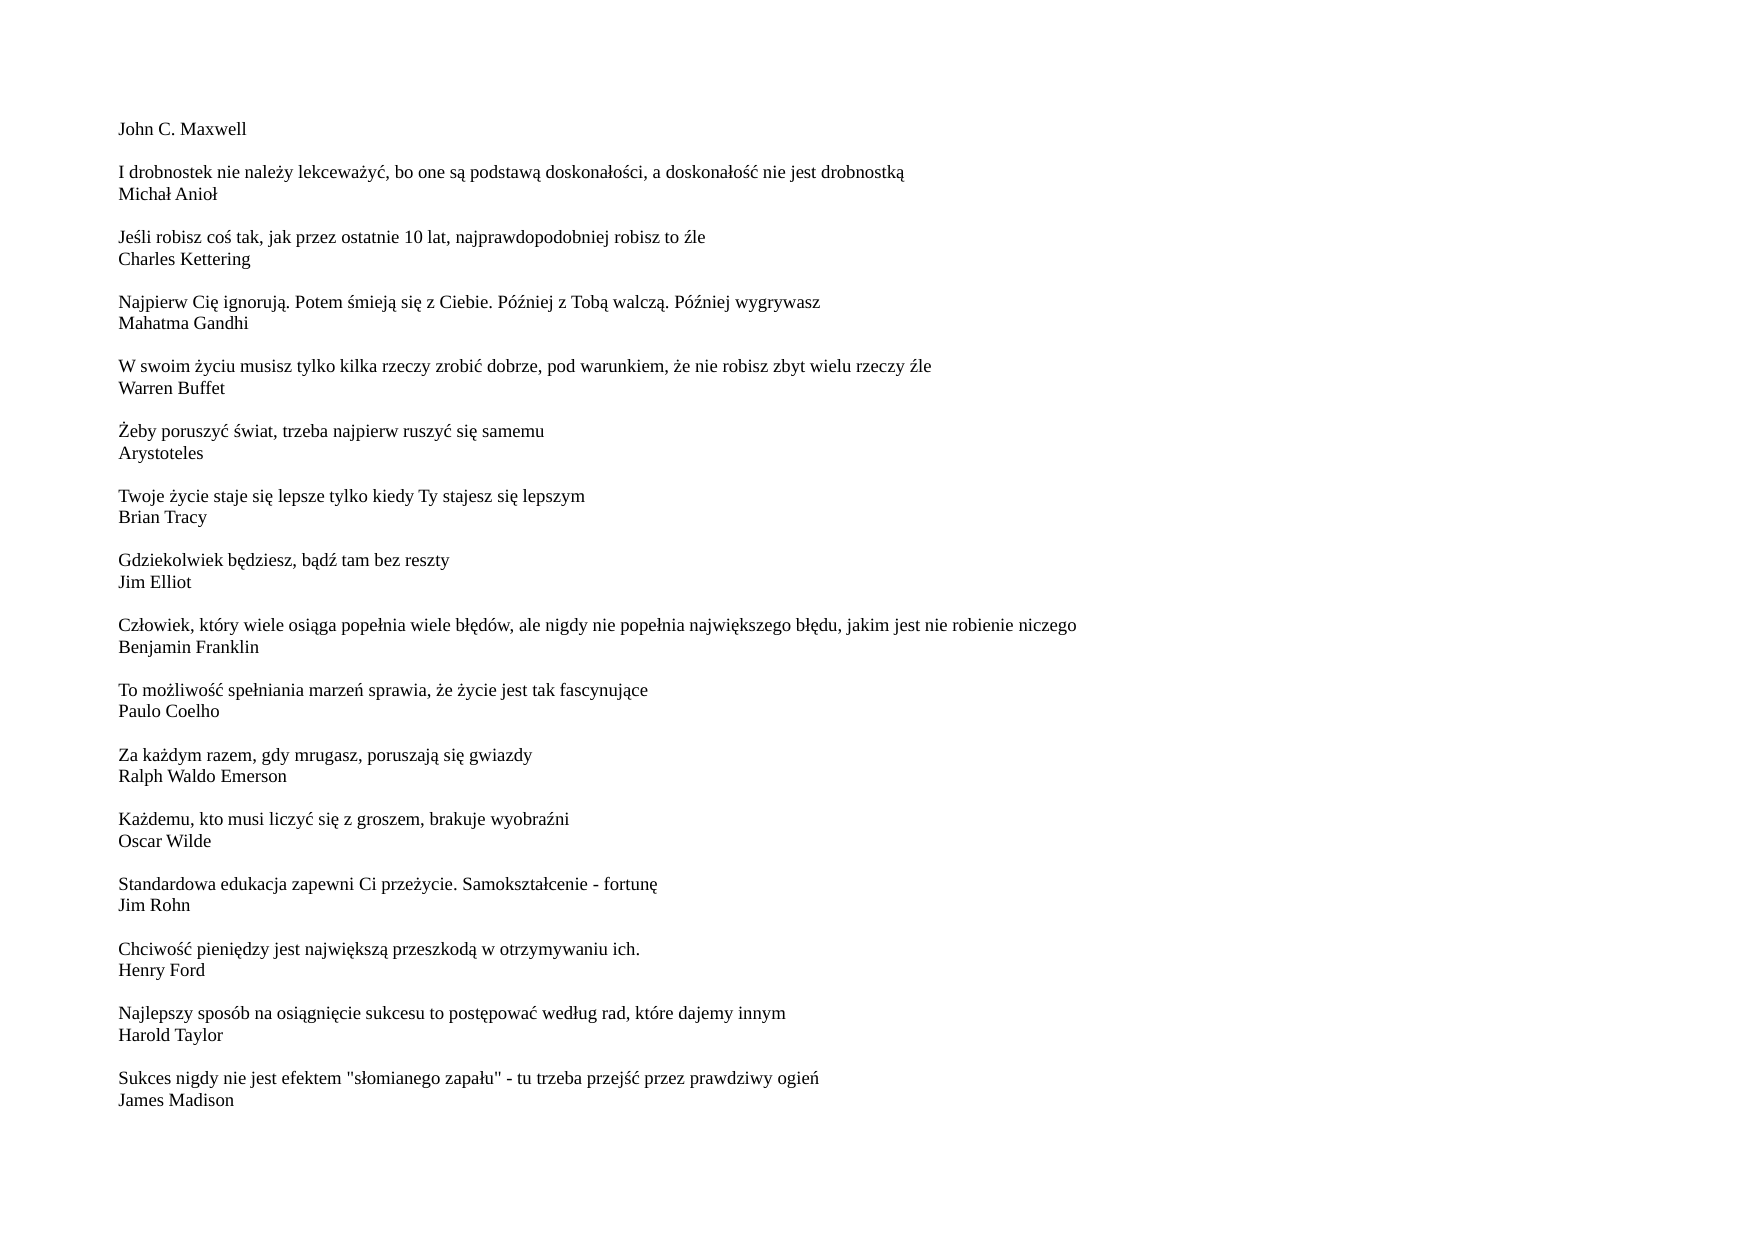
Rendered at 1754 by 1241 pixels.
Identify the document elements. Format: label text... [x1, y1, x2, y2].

text Każdemu, kto musi liczyć się z groszem, brakuje wyobraźni [118, 808, 1636, 830]
text Za każdym razem, gdy mrugasz, poruszają się gwiazdy [118, 743, 1636, 765]
text Najlepszy sposób na osiągnięcie sukcesu to postępować według rad, które dajemy innym [118, 1002, 1636, 1024]
text To możliwość spełniania marzeń sprawia, że życie jest tak fascynujące [118, 679, 1636, 700]
text W swoim życiu musisz tylko kilka rzeczy zrobić dobrze, pod warunkiem, że nie robisz zbyt wielu rzeczy źle [118, 355, 1636, 377]
text Oscar Wilde [118, 830, 1636, 851]
text Henry Ford [118, 959, 1636, 981]
text Jim Elliot [118, 571, 1636, 592]
text Arystoteles [118, 442, 1636, 463]
text Benjamin Franklin [118, 636, 1636, 657]
text Brian Tracy [118, 506, 1636, 528]
text Twoje życie staje się lepsze tylko kiedy Ty stajesz się lepszym [118, 485, 1636, 506]
text James Madison [118, 1088, 1636, 1110]
text Najpierw Cię ignorują. Potem śmieją się z Ciebie. Później z Tobą walczą. Później wygrywasz [118, 291, 1636, 312]
text Człowiek, który wiele osiąga popełnia wiele błędów, ale nigdy nie popełnia największego błędu, jakim jest nie robienie niczego [118, 614, 1636, 636]
text Żeby poruszyć świat, trzeba najpierw ruszyć się samemu [118, 420, 1636, 442]
text Mahatma Gandhi [118, 312, 1636, 334]
text Sukces nigdy nie jest efektem "słomianego zapału" - tu trzeba przejść przez prawdziwy ogień [118, 1067, 1636, 1088]
text Standardowa edukacja zapewni Ci przeżycie. Samokształcenie - fortunę [118, 873, 1636, 894]
text Paulo Coelho [118, 700, 1636, 722]
text Charles Kettering [118, 247, 1636, 269]
text Michał Anioł [118, 183, 1636, 204]
text John C. Maxwell [118, 118, 1636, 140]
text Jeśli robisz coś tak, jak przez ostatnie 10 lat, najprawdopodobniej robisz to źle [118, 226, 1636, 247]
text I drobnostek nie należy lekceważyć, bo one są podstawą doskonałości, a doskonałość nie jest drobnostką [118, 161, 1636, 183]
text Jim Rohn [118, 894, 1636, 916]
text Ralph Waldo Emerson [118, 765, 1636, 787]
text Harold Taylor [118, 1024, 1636, 1045]
text Warren Buffet [118, 377, 1636, 398]
text Gdziekolwiek będziesz, bądź tam bez reszty [118, 549, 1636, 571]
text Chciwość pieniędzy jest największą przeszkodą w otrzymywaniu ich. [118, 937, 1636, 959]
